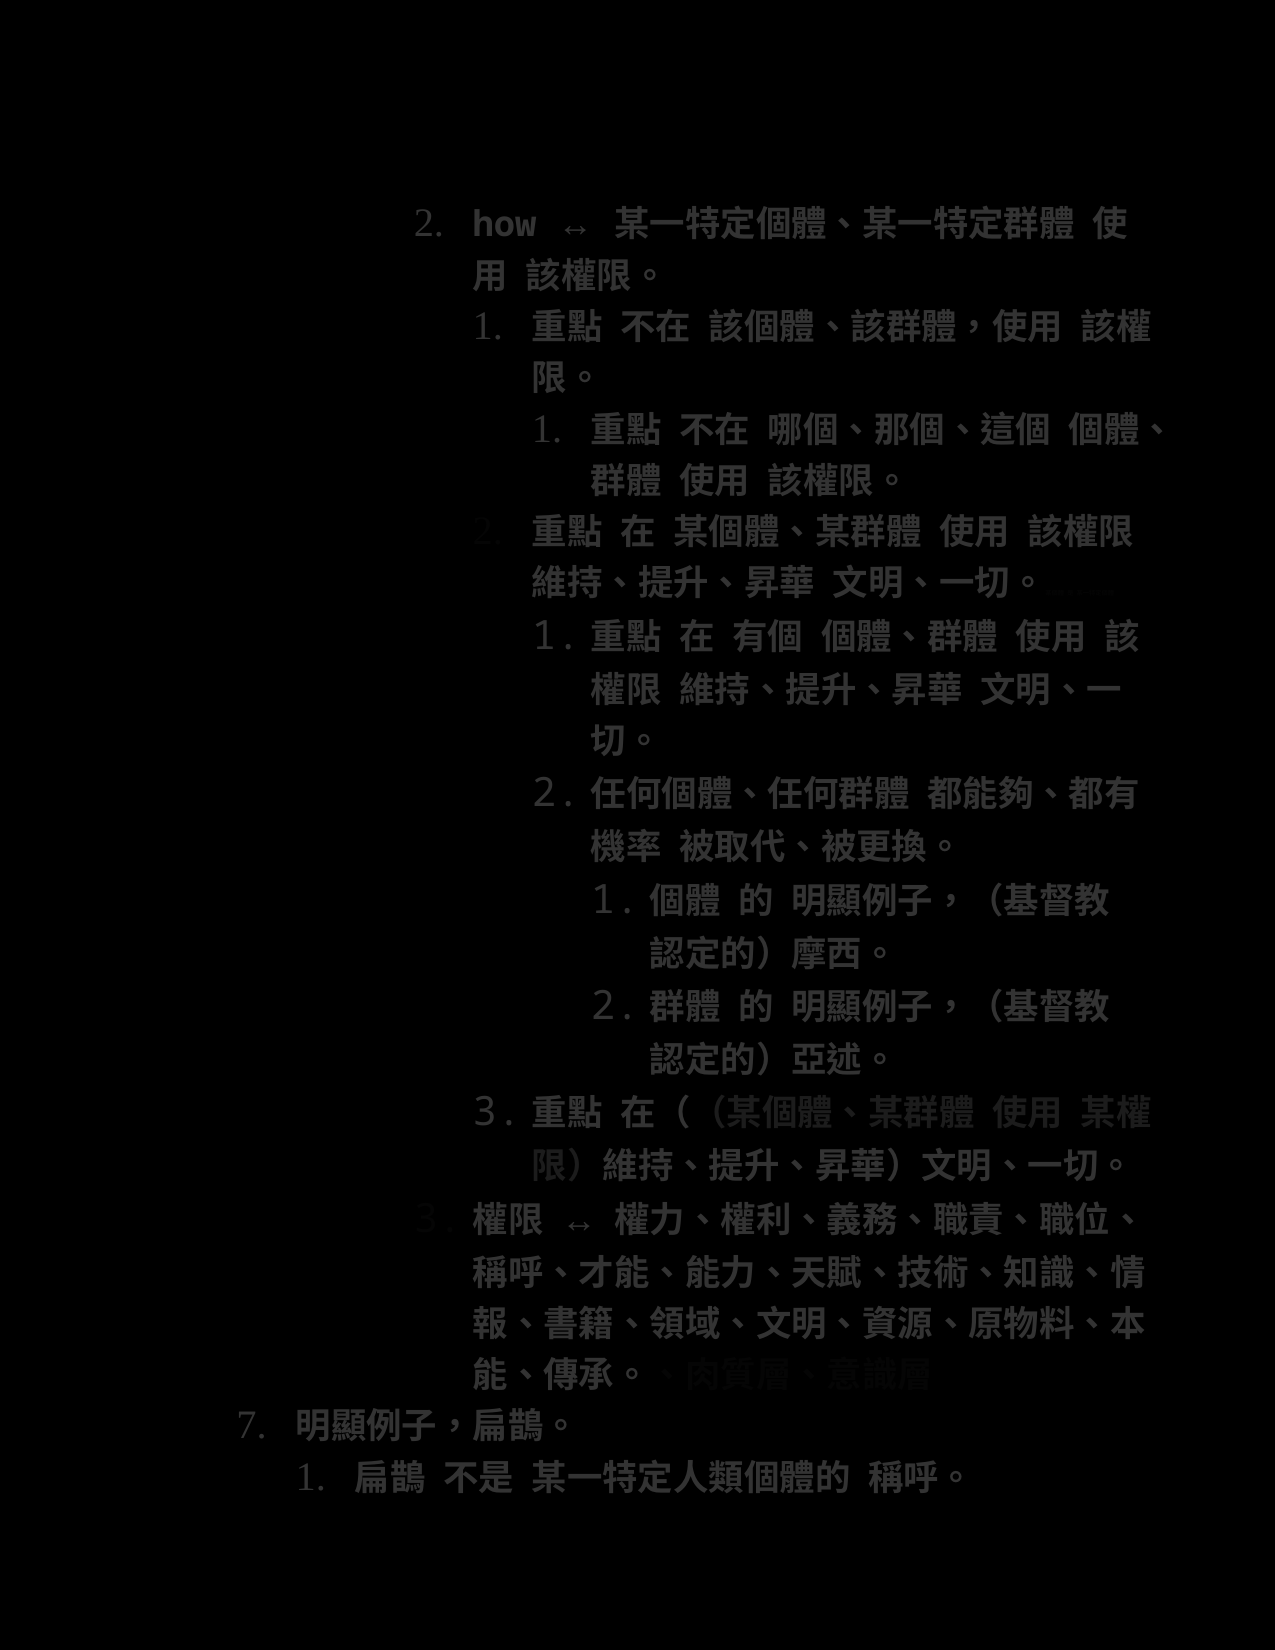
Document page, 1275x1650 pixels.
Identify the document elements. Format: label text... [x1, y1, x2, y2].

list 權限 ↔ 權力、權利、義務、職責、職位、稱呼、才能、能力、天賦、技術、知識、情報、書籍、領域、文明、資源、原物料、本能、傳承。、肉質層、意識層 [413, 1189, 1157, 1398]
list 重點 在 有個 個體、群體 使用 該權限 維持、提升、昇華 文明、一切。 [532, 606, 1157, 763]
list how ↔ 某一特定個體、某一特定群體 使用 該權限。 [413, 196, 1157, 298]
list 重點 不在 該個體、該群體，使用 該權限。 [472, 298, 1157, 401]
list 重點 在 某個體、某群體 使用 該權限 維持、提升、昇華 文明、一切。某個體 是 某一特定個體 [472, 503, 1157, 606]
list 任何個體、任何群體 都能夠、都有機率 被取代、被更換。 [532, 763, 1157, 870]
list 重點 不在 哪個、那個、這個 個體、群體 使用 該權限。 [532, 401, 1157, 503]
list 個體 的 明顯例子，（基督教 認定的）摩西。 [591, 870, 1157, 976]
list 扁鵲 不是 某一特定人類個體的 稱呼。 [295, 1449, 1157, 1500]
list 群體 的 明顯例子，（基督教 認定的）亞述。 [591, 976, 1157, 1083]
list 重點 在（（某個體、某群體 使用 某權限）維持、提升、昇華）文明、一切。 [472, 1083, 1157, 1189]
list 明顯例子，扁鵲。 [236, 1398, 1157, 1449]
